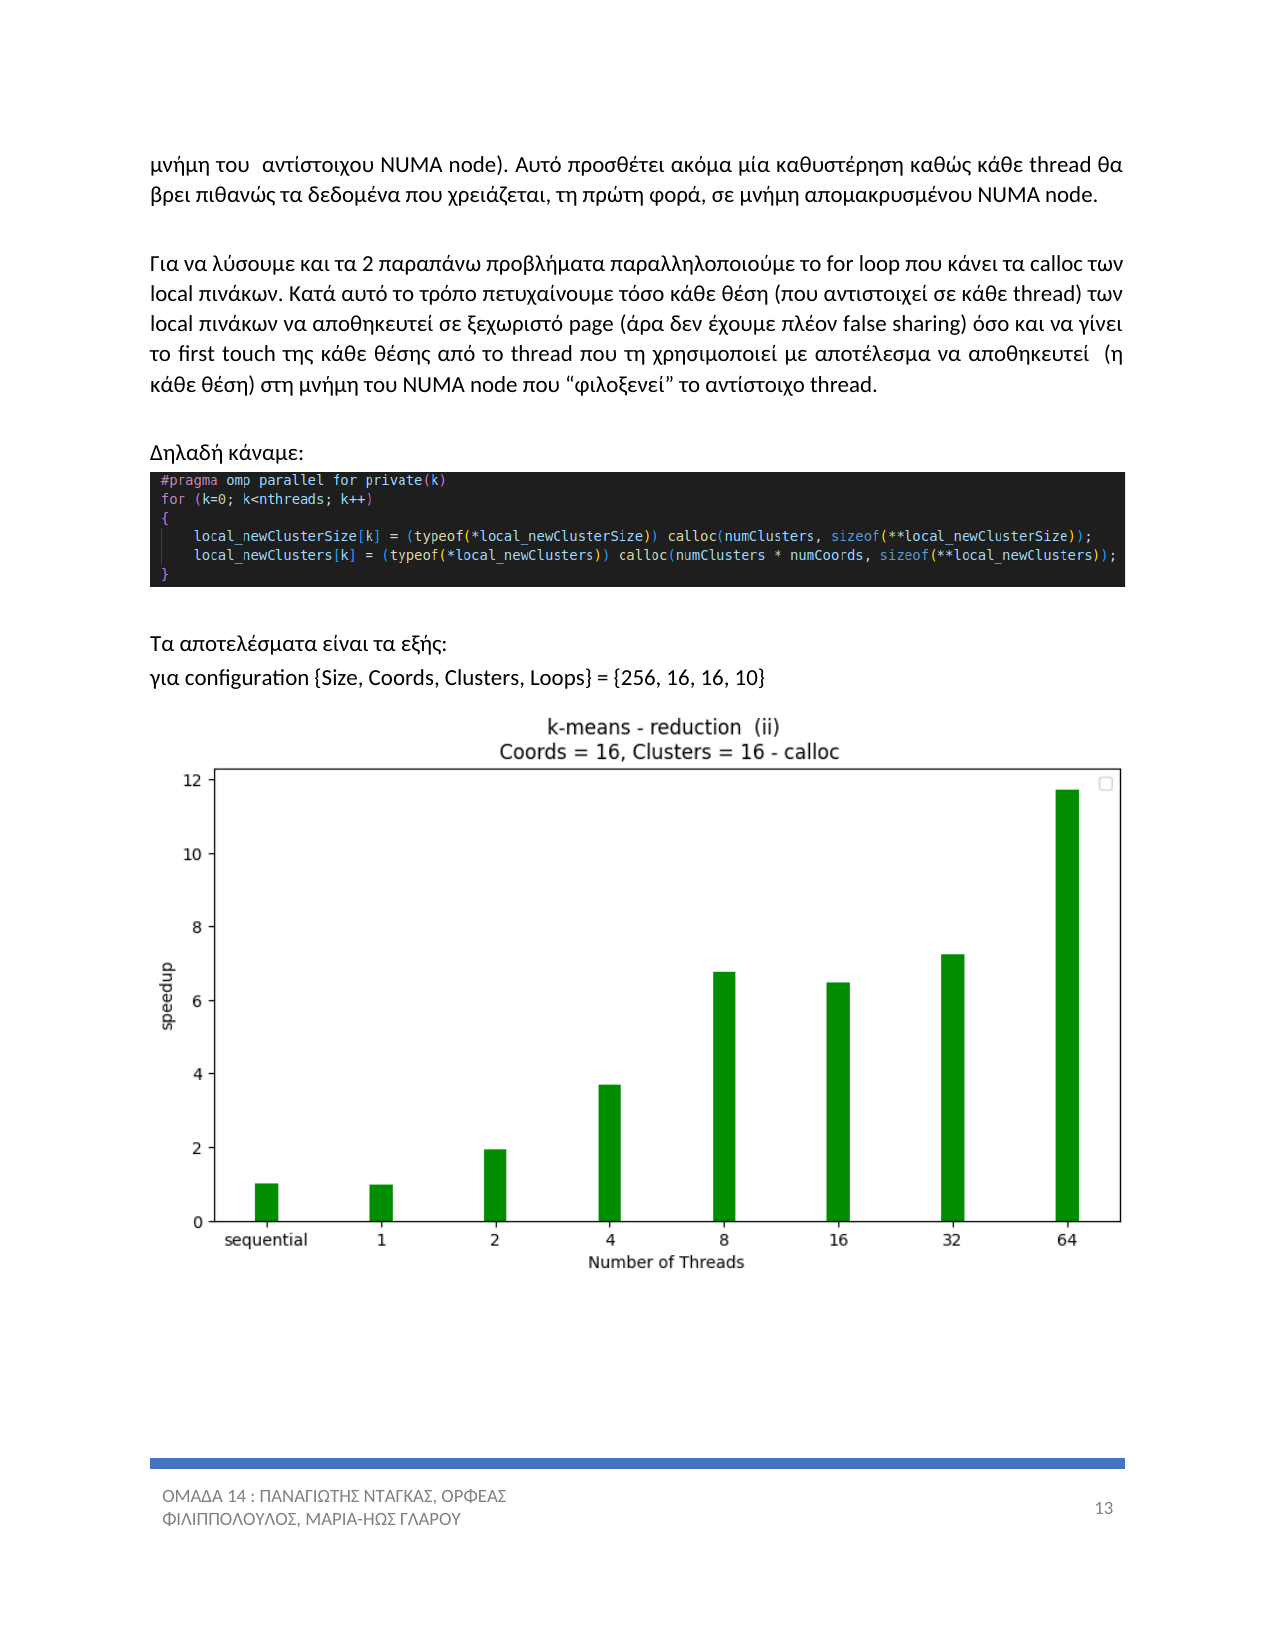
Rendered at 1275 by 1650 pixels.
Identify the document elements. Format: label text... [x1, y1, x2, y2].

picture [150, 472, 1125, 587]
text Δηλαδή κάναμε: [150, 438, 1125, 467]
text μνήμη του αντίστοιχου NUMA node). Αυτό προσθέτει ακόμα μία καθυστέρηση καθώς κάθε thread θα βρει πιθανώς τα δεδομένα που χρειάζεται, τη πρώτη φορά, σε μνήμη απομακρυσμένου NUMA node. [150, 150, 1125, 208]
text Τα αποτελέσματα είναι τα εξής: [150, 629, 1125, 657]
picture [151, 711, 1127, 1274]
text για configuration {Size, Coords, Clusters, Loops} = {256, 16, 16, 10} [150, 663, 1125, 691]
text Για να λύσουμε και τα 2 παραπάνω προβλήματα παραλληλοποιούμε το for loop που κάνει τα calloc των local πινάκων. Κατά αυτό το τρόπο πετυχαίνουμε τόσο κάθε θέση (που αντιστοιχεί σε κάθε thread) των local πινάκων να αποθηκευτεί σε ξεχωριστό page (άρα δεν έχουμε πλέον false sharing) όσο και να γίνει το first touch της κάθε θέσης από το thread που τη χρησιμοποιεί με αποτέλεσμα να αποθηκευτεί (η κάθε θέση) στη μνήμη του NUMA node που “φιλοξενεί” το αντίστοιχο thread. [150, 249, 1125, 398]
